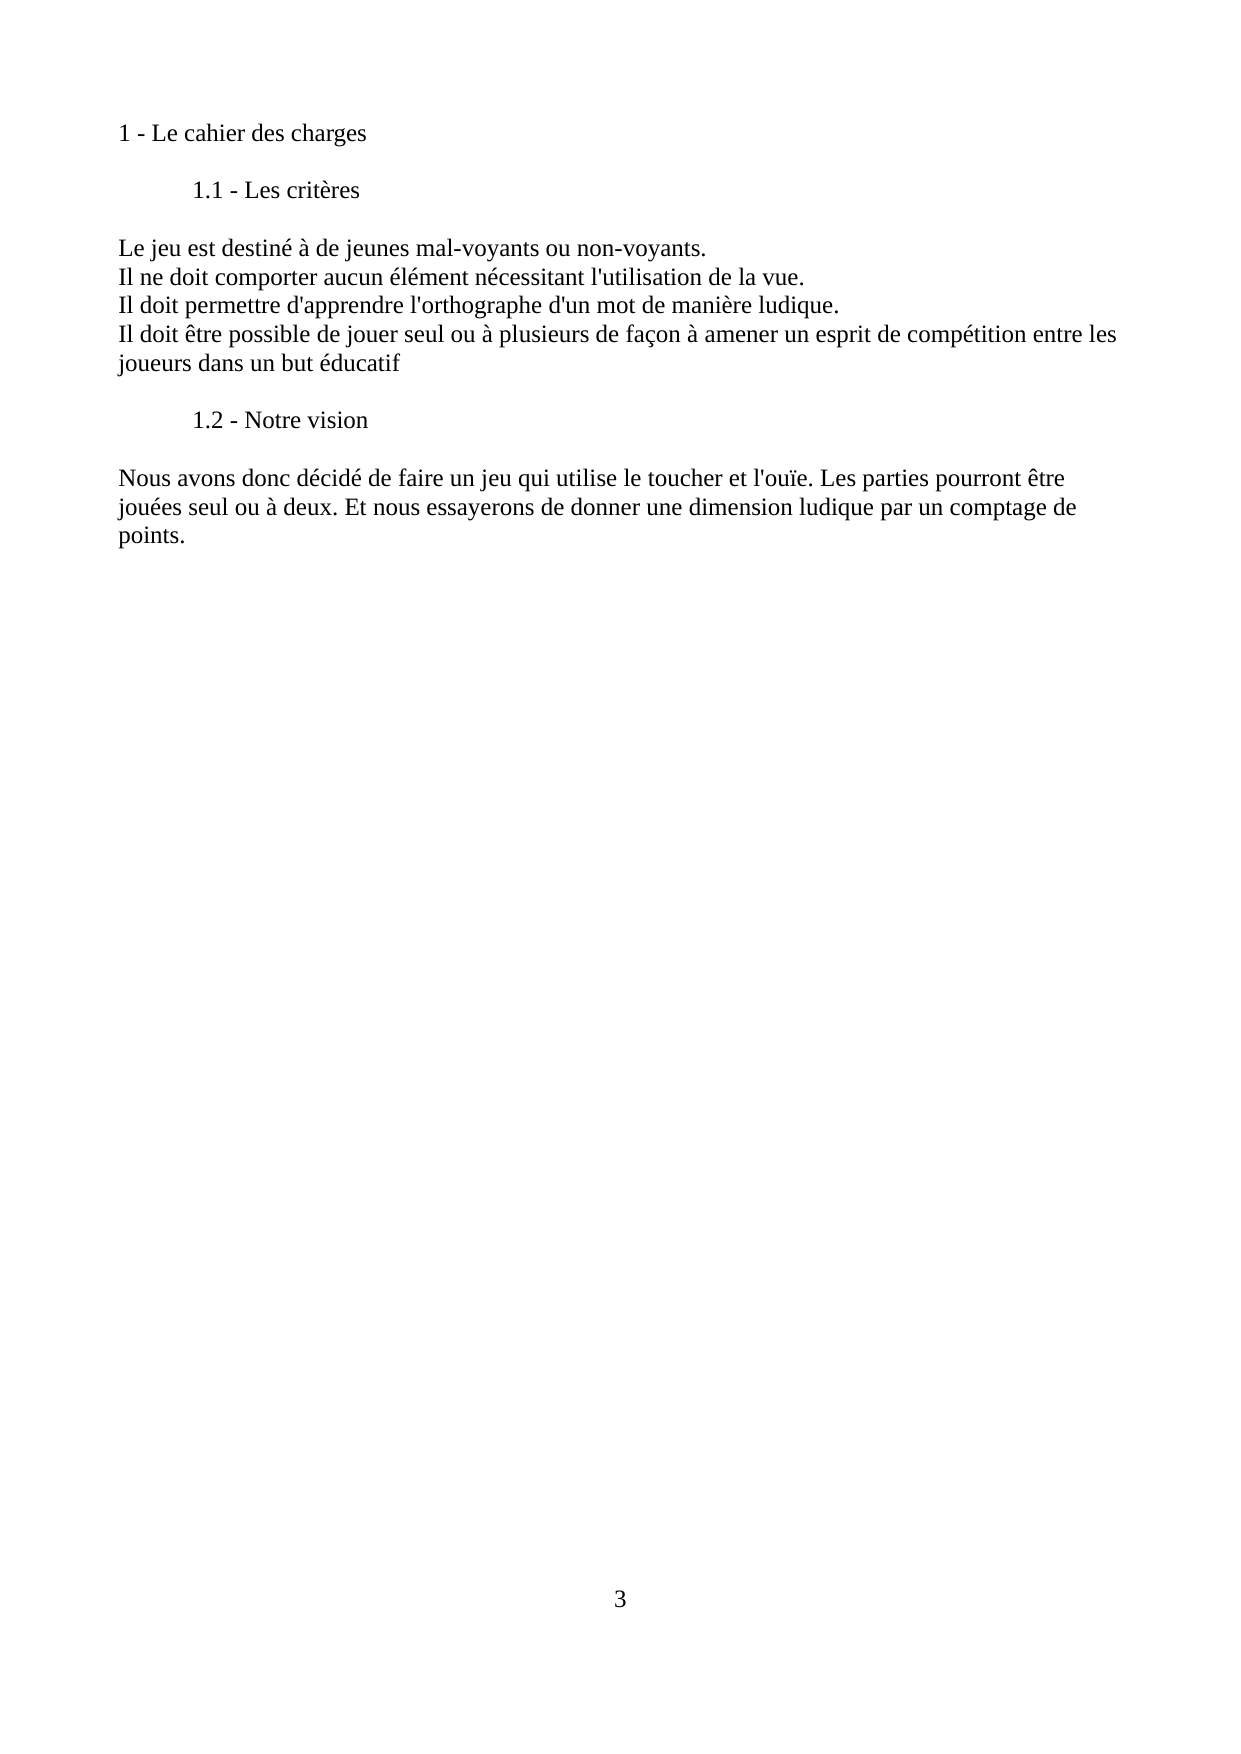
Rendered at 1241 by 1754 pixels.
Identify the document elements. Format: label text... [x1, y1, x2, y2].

text 3 [118, 1584, 1122, 1613]
text Il doit permettre d'apprendre l'orthographe d'un mot de manière ludique. [118, 291, 1122, 319]
text 1.2 - Notre vision [118, 406, 1122, 434]
text Il ne doit comporter aucun élément nécessitant l'utilisation de la vue. [118, 262, 1122, 291]
text Il doit être possible de jouer seul ou à plusieurs de façon à amener un esprit de compétition entre les joueurs dans un but éducatif [118, 319, 1122, 377]
text 1 - Le cahier des charges [118, 118, 1122, 147]
text Le jeu est destiné à de jeunes mal-voyants ou non-voyants. [118, 233, 1122, 262]
text 1.1 - Les critères [118, 176, 1122, 204]
text Nous avons donc décidé de faire un jeu qui utilise le toucher et l'ouïe. Les parties pourront être jouées seul ou à deux. Et nous essayerons de donner une dimension ludique par un comptage de points. [118, 463, 1122, 549]
